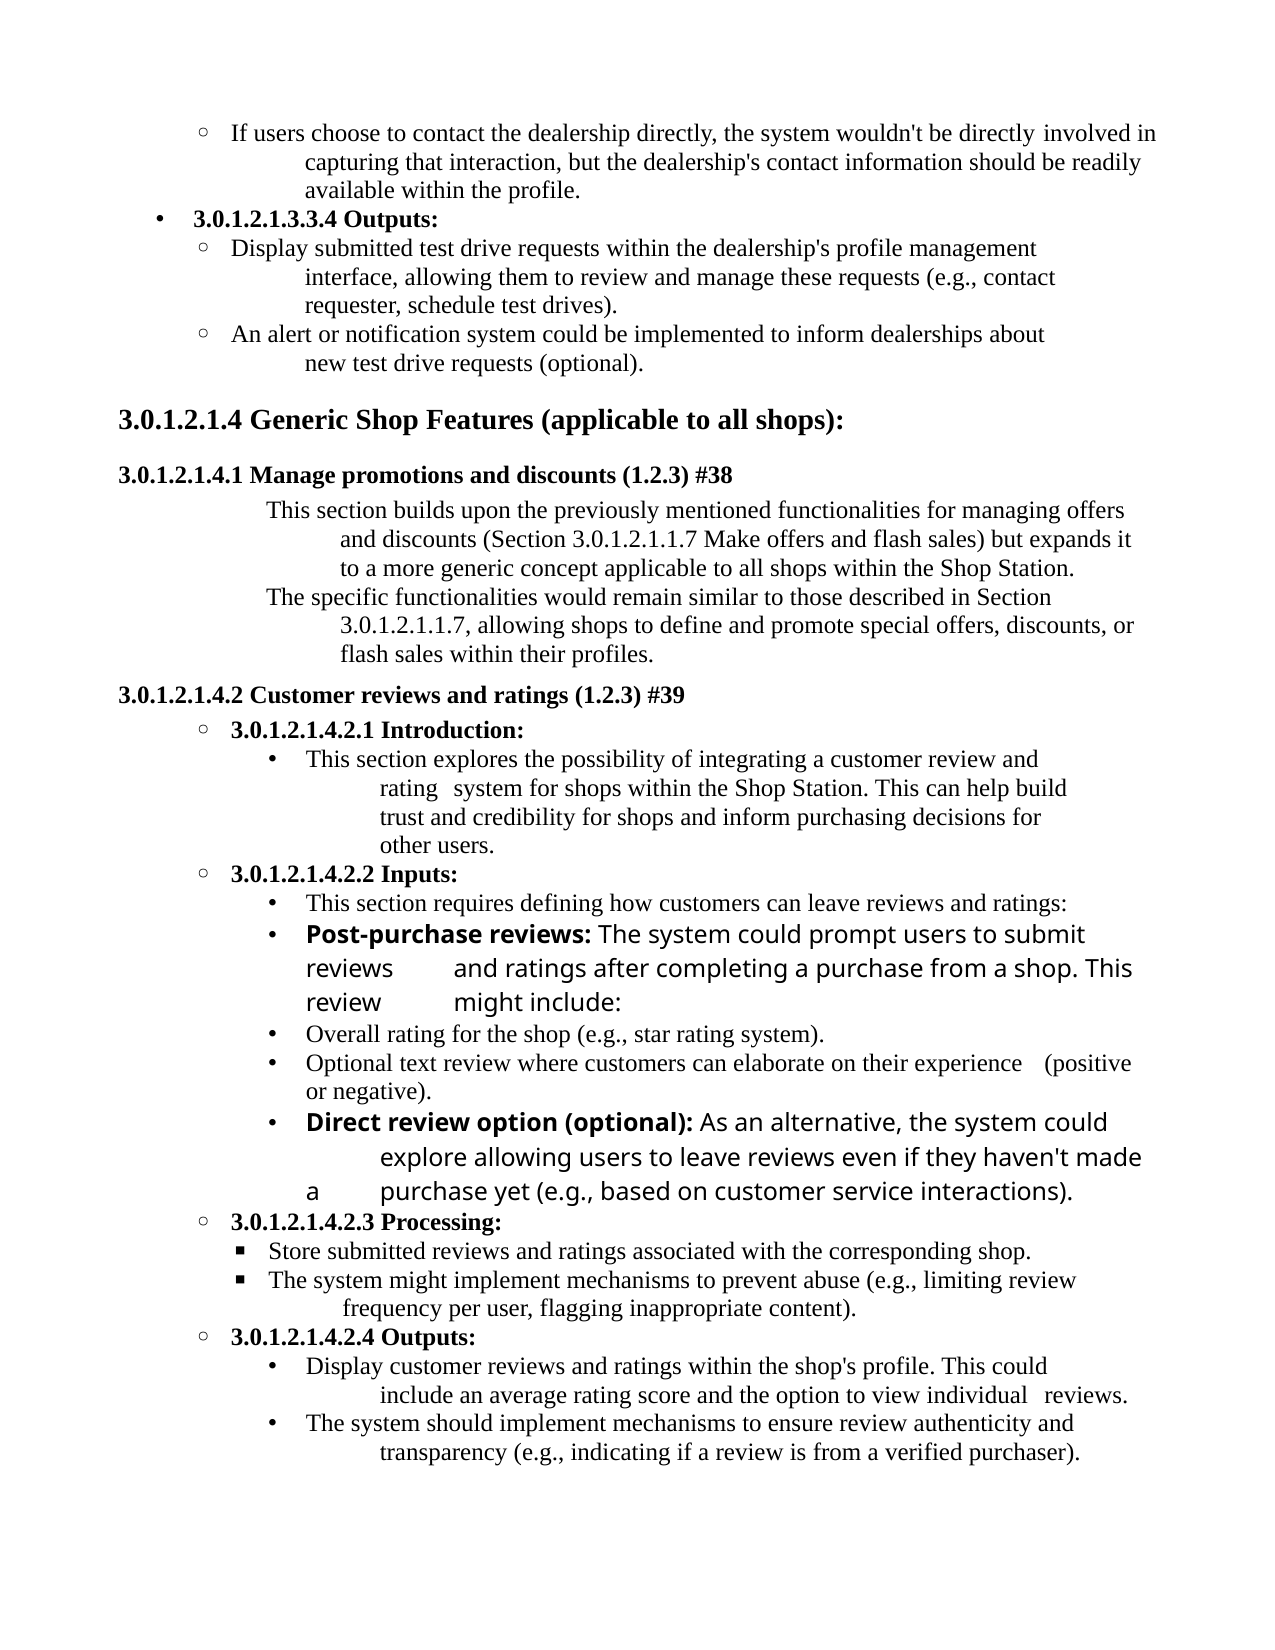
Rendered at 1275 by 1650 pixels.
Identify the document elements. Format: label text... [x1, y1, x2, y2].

list If users choose to contact the dealership directly, the system wouldn't be directly involved in capturing that interaction, but the dealership's contact information should be readily available within the profile. [193, 118, 1157, 204]
list The system might implement mechanisms to prevent abuse (e.g., limiting review frequency per user, flagging inappropriate content). [231, 1265, 1157, 1322]
list An alert or notification system could be implemented to inform dealerships about new test drive requests (optional). [193, 319, 1157, 377]
list The system should implement mechanisms to ensure review authenticity and transparency (e.g., indicating if a review is from a verified purchaser). [268, 1408, 1157, 1466]
list 3.0.1.2.1.4.2.4 Outputs: [193, 1322, 1157, 1351]
list Display submitted test drive requests within the dealership's profile management interface, allowing them to review and manage these requests (e.g., contact requester, schedule test drives). [193, 233, 1157, 319]
list Store submitted reviews and ratings associated with the corresponding shop. [231, 1236, 1157, 1265]
text This section builds upon the previously mentioned functionalities for managing offers and discounts (Section 3.0.1.2.1.1.7 Make offers and flash sales) but expands it to a more generic concept applicable to all shops within the Shop Station. [266, 495, 1157, 582]
list Display customer reviews and ratings within the shop's profile. This could include an average rating score and the option to view individual reviews. [268, 1351, 1157, 1408]
subtitle 3.0.1.2.1.4 Generic Shop Features (applicable to all shops): [118, 402, 1157, 435]
list Overall rating for the shop (e.g., star rating system). [268, 1019, 1157, 1048]
text The specific functionalities would remain similar to those described in Section 3.0.1.2.1.1.7, allowing shops to define and promote special offers, discounts, or flash sales within their profiles. [266, 582, 1157, 668]
list This section explores the possibility of integrating a customer review and rating system for shops within the Shop Station. This can help build trust and credibility for shops and inform purchasing decisions for other users. [268, 744, 1157, 859]
list Post-purchase reviews: The system could prompt users to submit reviews and ratings after completing a purchase from a shop. This review might include: [268, 917, 1157, 1019]
list This section requires defining how customers can leave reviews and ratings: [268, 888, 1157, 917]
subtitle 3.0.1.2.1.4.1 Manage promotions and discounts (1.2.3) #38 [118, 460, 1157, 489]
list Direct review option (optional): As an alternative, the system could explore allowing users to leave reviews even if they haven't made a purchase yet (e.g., based on customer service interactions). [268, 1105, 1157, 1207]
list 3.0.1.2.1.4.2.1 Introduction: [193, 715, 1157, 744]
list 3.0.1.2.1.4.2.3 Processing: [193, 1207, 1157, 1236]
list Optional text review where customers can elaborate on their experience (positive or negative). [268, 1048, 1157, 1105]
list 3.0.1.2.1.3.3.4 Outputs: [156, 204, 1157, 233]
list 3.0.1.2.1.4.2.2 Inputs: [193, 859, 1157, 888]
subtitle 3.0.1.2.1.4.2 Customer reviews and ratings (1.2.3) #39 [118, 680, 1157, 709]
